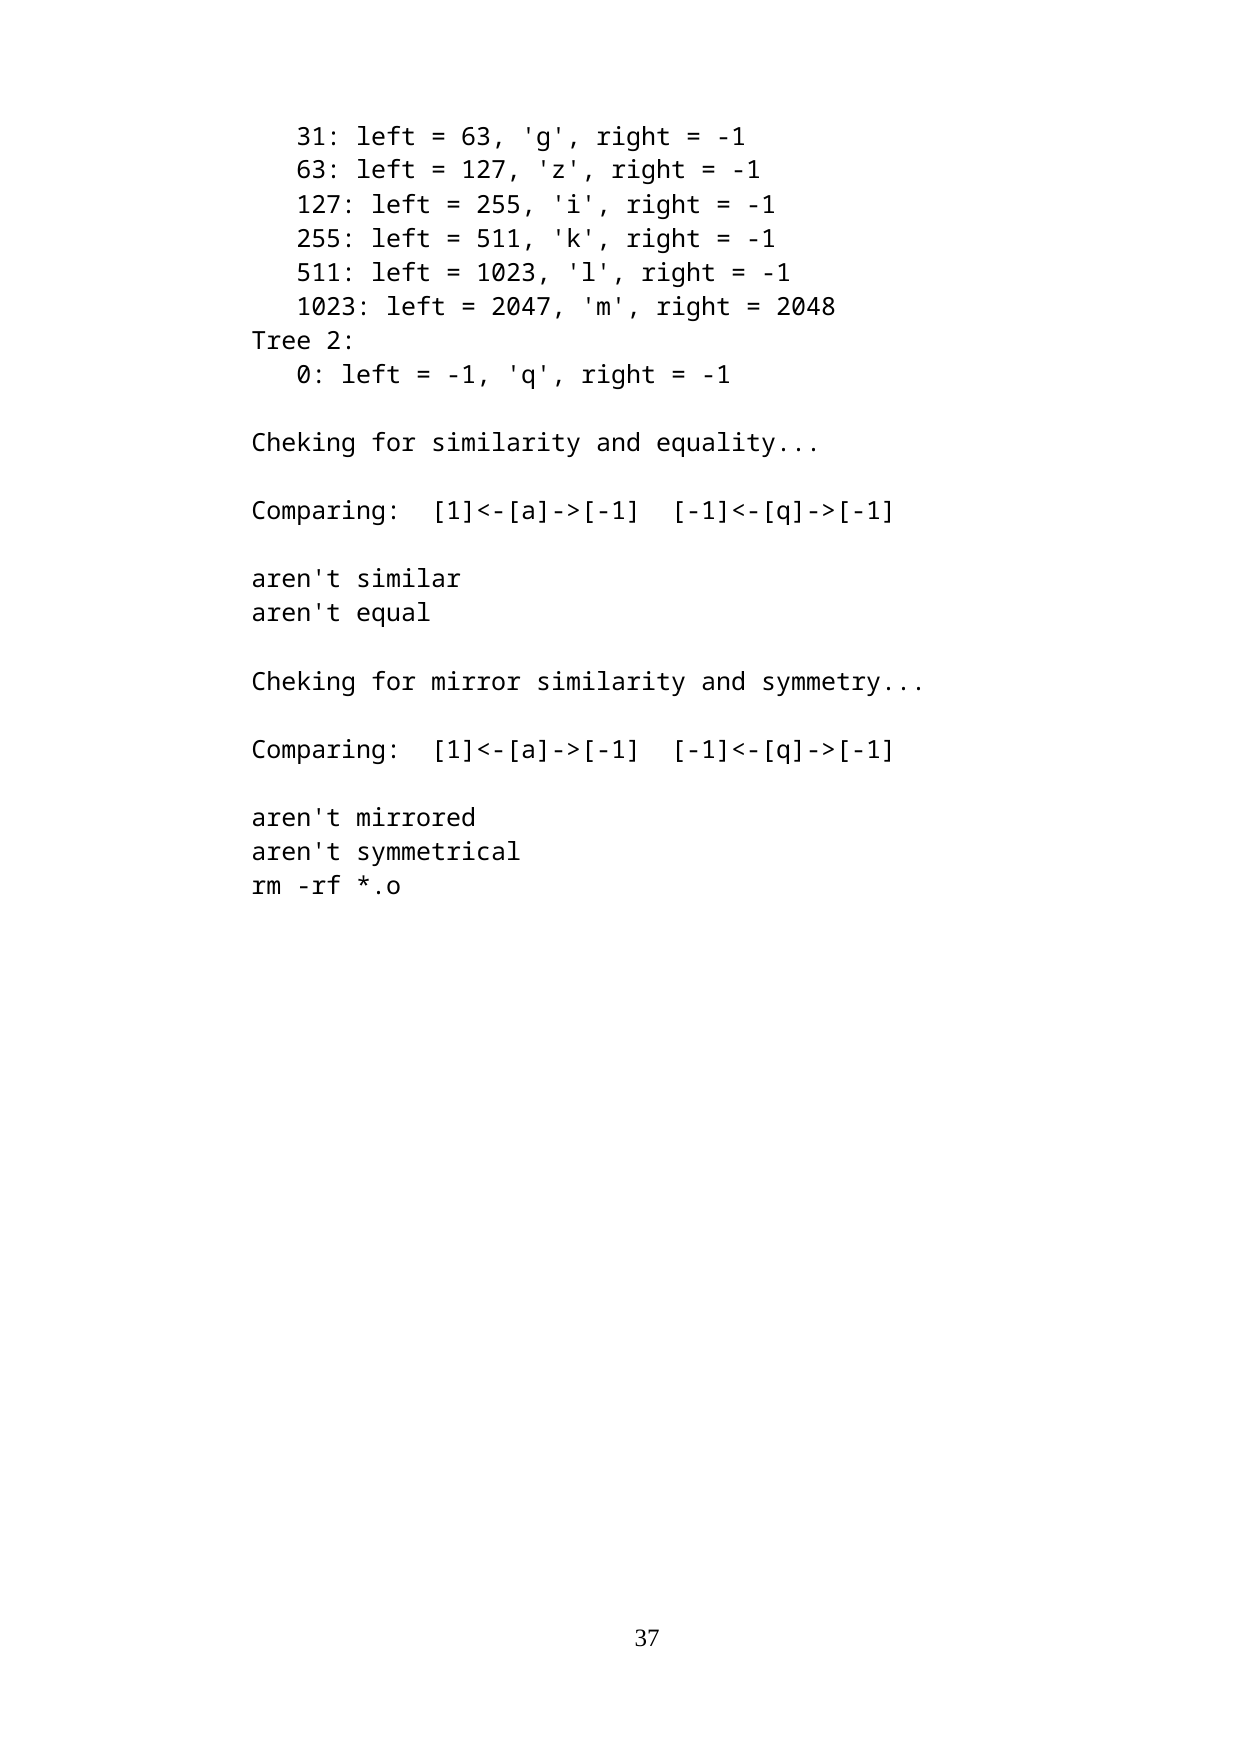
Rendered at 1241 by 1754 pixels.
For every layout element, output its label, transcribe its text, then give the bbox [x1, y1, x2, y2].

text 511: left = 1023, 'l', right = -1 [177, 254, 1116, 288]
text 0: left = -1, 'q', right = -1 [177, 357, 1116, 391]
text Cheking for mirror similarity and symmetry... [177, 663, 1116, 697]
text 255: left = 511, 'k', right = -1 [177, 220, 1116, 254]
text 31: left = 63, 'g', right = -1 [177, 118, 1116, 152]
text aren't equal [177, 595, 1116, 629]
text 1023: left = 2047, 'm', right = 2048 [177, 288, 1116, 322]
text Tree 2: [177, 322, 1116, 357]
text aren't mirrored [177, 799, 1116, 833]
text 63: left = 127, 'z', right = -1 [177, 152, 1116, 186]
text aren't symmetrical [177, 833, 1116, 867]
text aren't similar [177, 561, 1116, 595]
text Cheking for similarity and equality... [177, 425, 1116, 459]
text Comparing: [1]<-[a]->[-1] [-1]<-[q]->[-1] [177, 731, 1116, 765]
text Comparing: [1]<-[a]->[-1] [-1]<-[q]->[-1] [177, 493, 1116, 527]
text rm -rf *.o [177, 867, 1116, 902]
text 127: left = 255, 'i', right = -1 [177, 186, 1116, 220]
